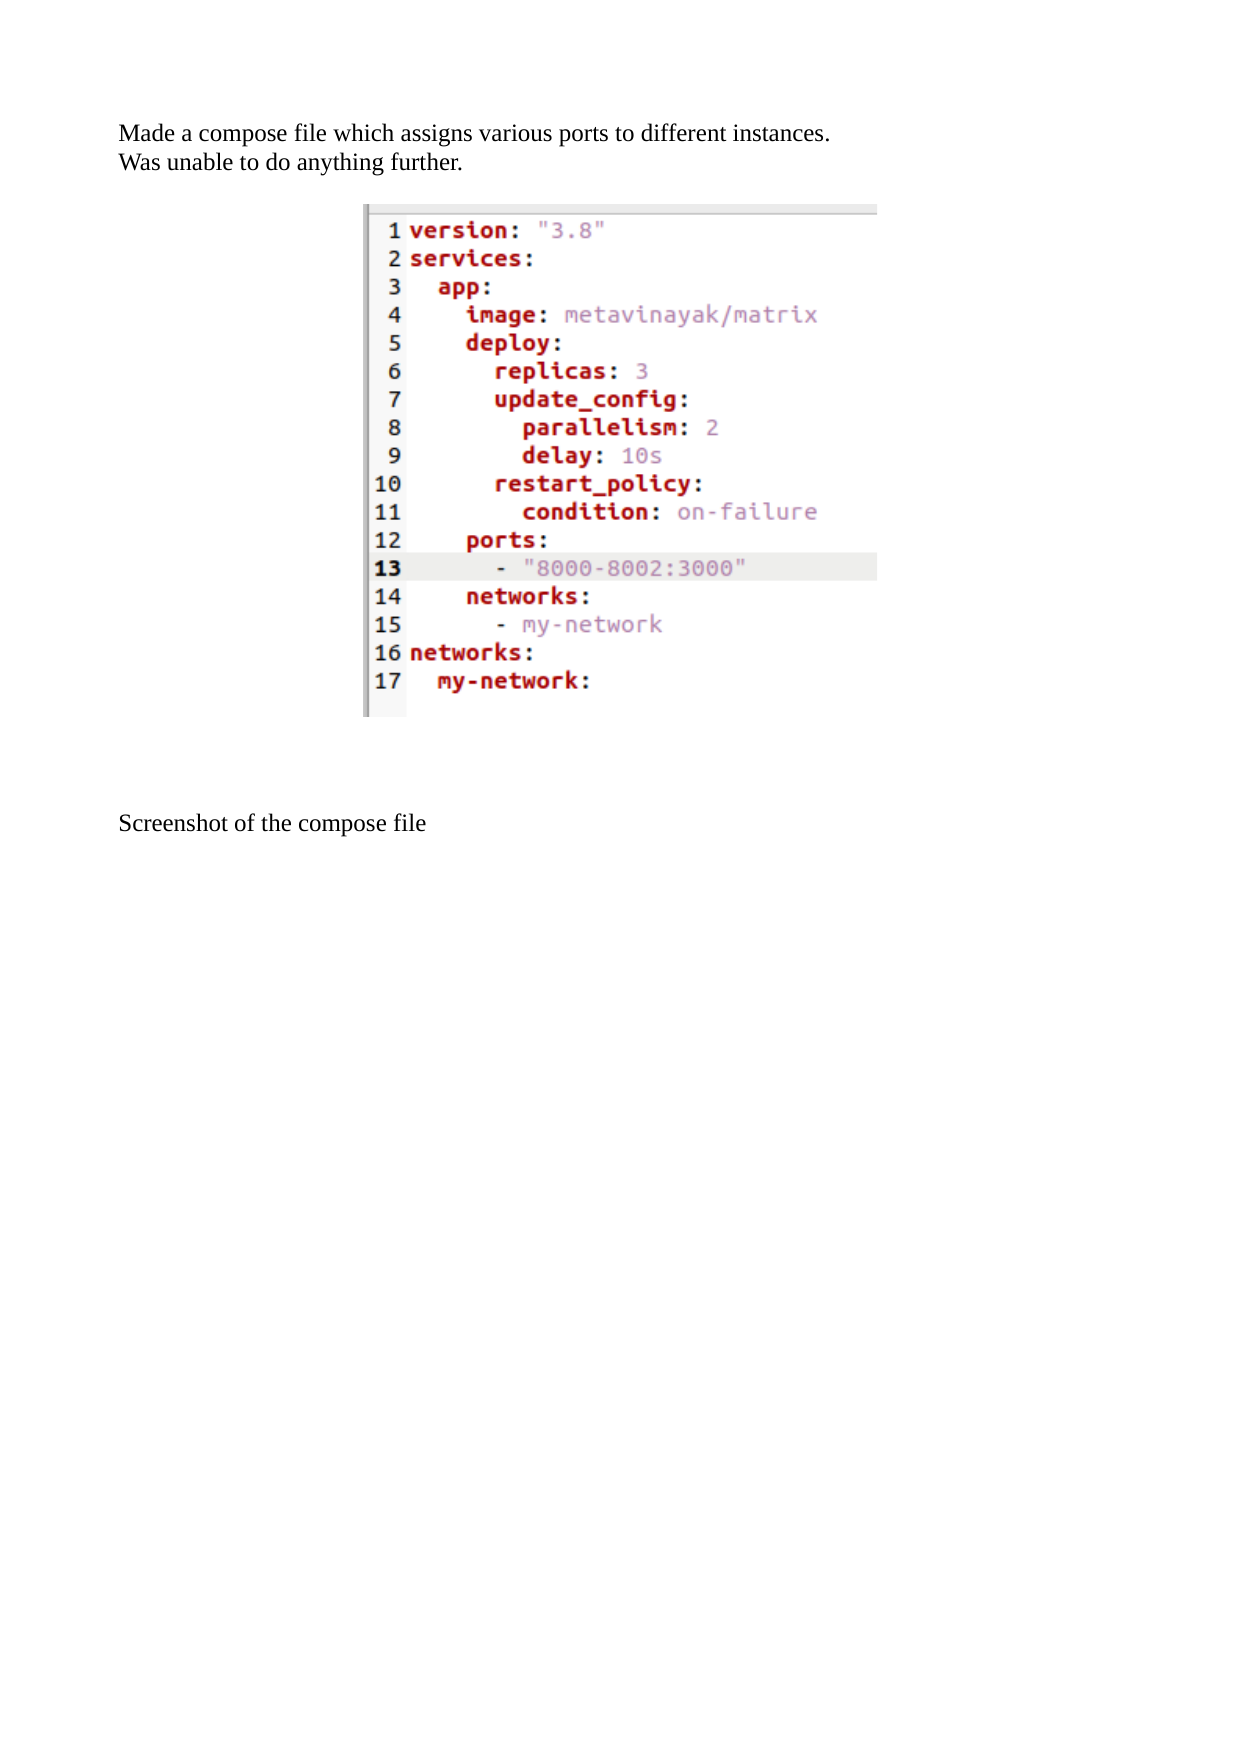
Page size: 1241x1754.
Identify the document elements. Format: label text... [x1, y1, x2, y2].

text Was unable to do anything further. [118, 147, 1122, 176]
picture [363, 204, 878, 717]
text Made a compose file which assigns various ports to different instances. [118, 118, 1122, 147]
text Screenshot of the compose file [118, 808, 1122, 837]
